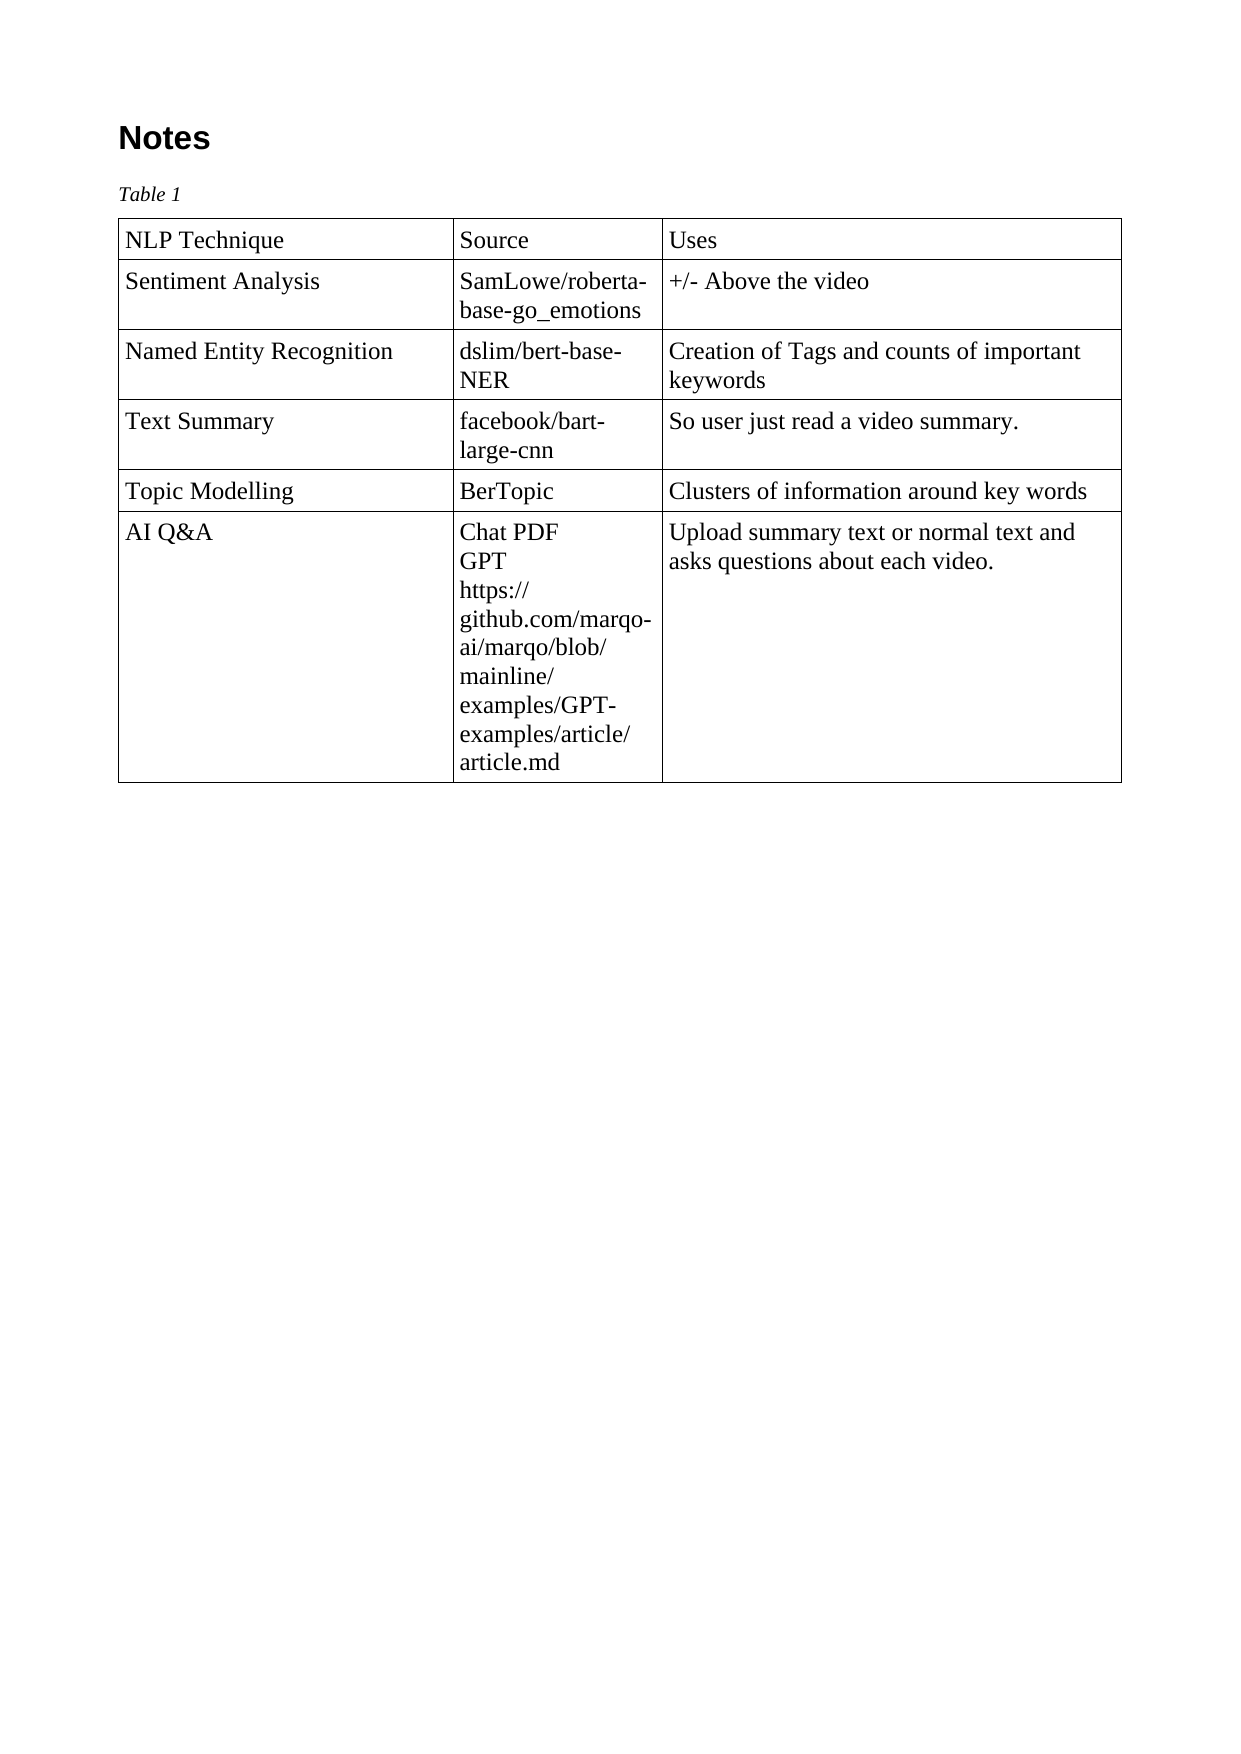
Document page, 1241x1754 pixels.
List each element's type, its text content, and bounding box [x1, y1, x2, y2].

table_cell Creation of Tags and counts of important keywords [663, 330, 1121, 399]
text Table 1 [118, 182, 1122, 206]
table_cell dslim/bert-base-NER [454, 330, 662, 399]
table_cell So user just read a video summary. [663, 400, 1121, 469]
table_header Source [454, 219, 662, 259]
table_cell Clusters of information around key words [663, 470, 1121, 511]
table_cell Chat PDF GPT https://github.com/marqo-ai/marqo/blob/mainline/examples/GPT-examples/article/article.md [454, 512, 662, 782]
table_cell Sentiment Analysis [119, 260, 453, 329]
table_cell Topic Modelling [119, 470, 453, 511]
table_cell BerTopic [454, 470, 662, 511]
table_cell Named Entity Recognition [119, 330, 453, 399]
table_cell Text Summary [119, 400, 453, 469]
table_header NLP Technique [119, 219, 453, 259]
table_cell AI Q&A [119, 512, 453, 782]
table_header Uses [663, 219, 1121, 259]
table_cell Upload summary text or normal text and asks questions about each video. [663, 512, 1121, 782]
table_cell SamLowe/roberta-base-go_emotions [454, 260, 662, 329]
table_cell facebook/bart-large-cnn [454, 400, 662, 469]
table_cell +/- Above the video [663, 260, 1121, 329]
subtitle Notes [118, 118, 1122, 157]
